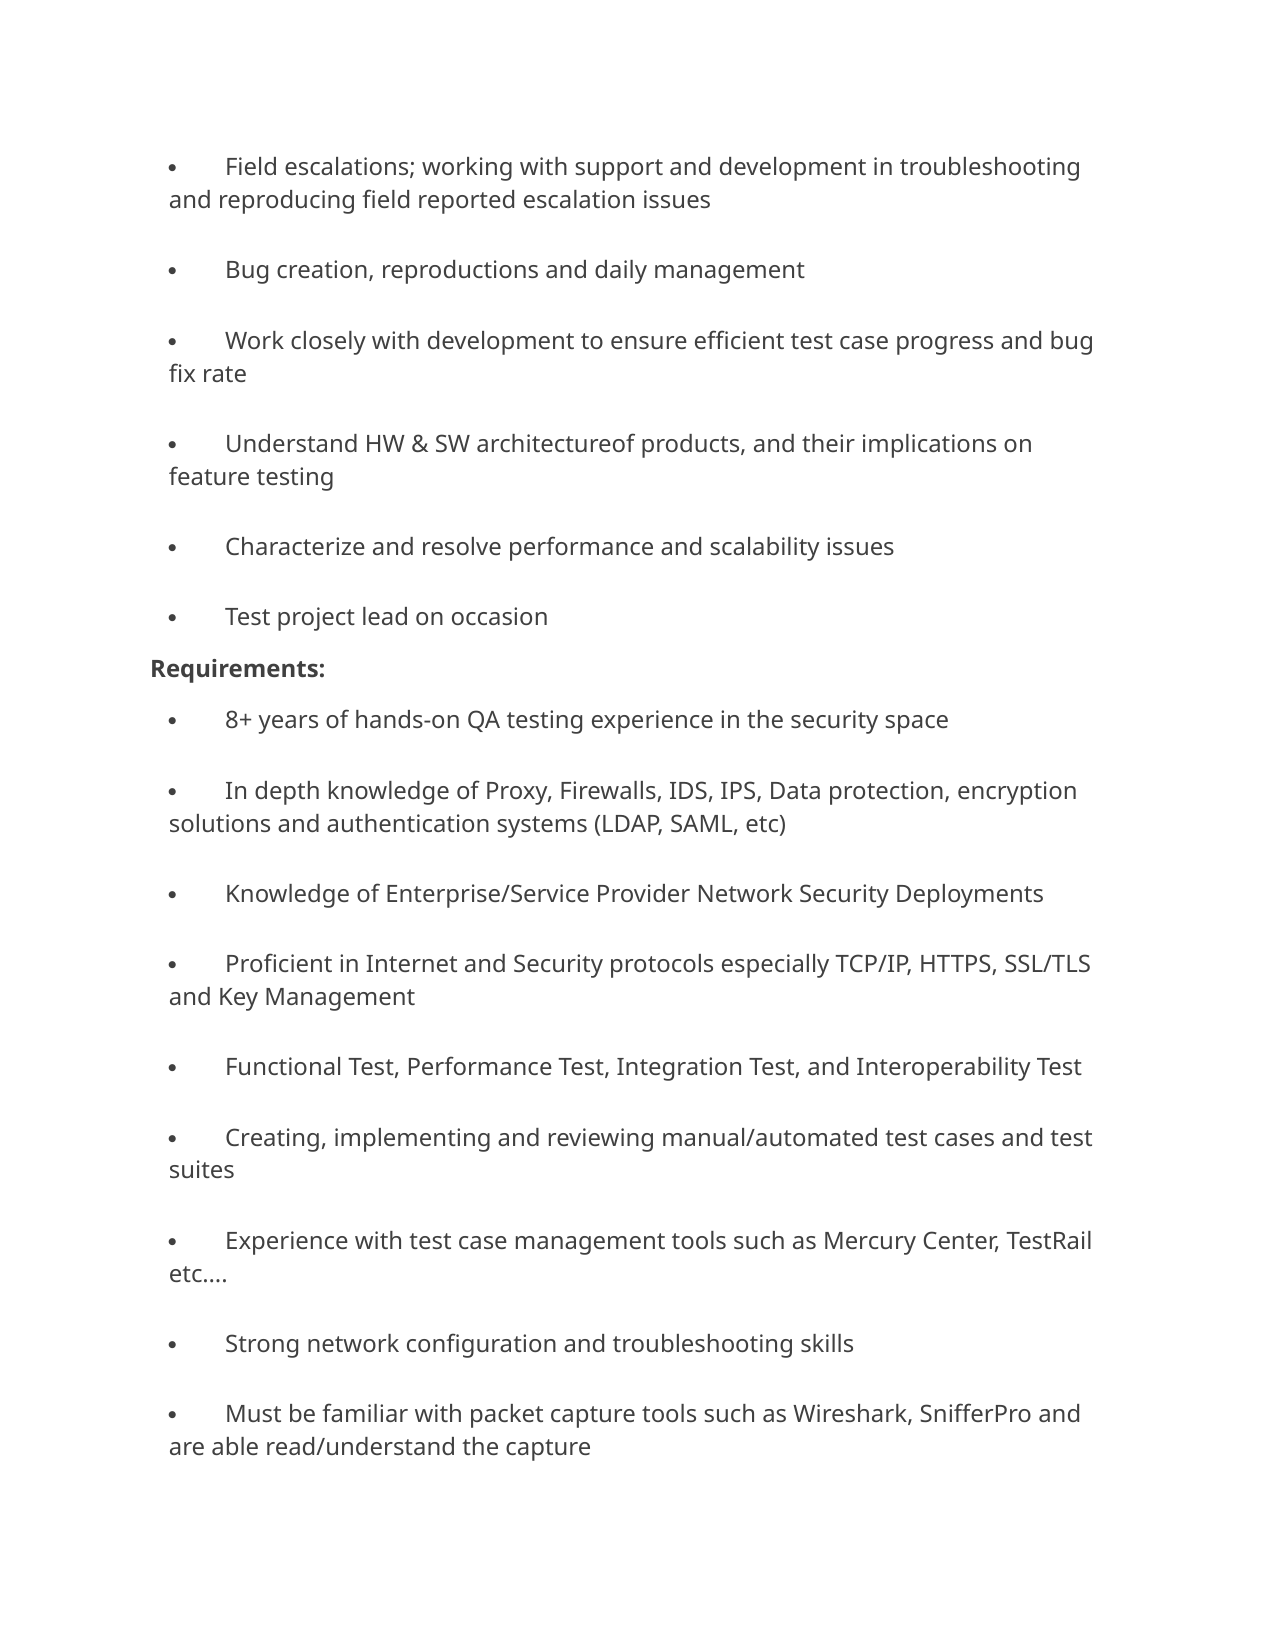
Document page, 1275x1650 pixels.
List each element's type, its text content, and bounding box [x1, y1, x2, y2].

list In depth knowledge of Proxy, Firewalls, IDS, IPS, Data protection, encryption solutions and authentication systems (LDAP, SAML, etc) [169, 773, 1106, 839]
list Field escalations; working with support and development in troubleshooting and reproducing field reported escalation issues [169, 150, 1106, 216]
list Characterize and resolve performance and scalability issues [169, 530, 1106, 562]
list Creating, implementing and reviewing manual/automated test cases and test suites [169, 1120, 1106, 1186]
list Functional Test, Performance Test, Integration Test, and Interoperability Test [169, 1050, 1106, 1083]
list Bug creation, reproductions and daily management [169, 253, 1106, 286]
list Test project lead on occasion [169, 600, 1106, 633]
list 8+ years of hands-on QA testing experience in the security space [169, 703, 1106, 736]
list Work closely with development to ensure efficient test case progress and bug fix rate [169, 323, 1106, 389]
list Strong network configuration and troubleshooting skills [169, 1327, 1106, 1359]
list Must be familiar with packet capture tools such as Wireshark, SnifferPro and are able read/understand the capture [169, 1397, 1106, 1462]
text Requirements: [150, 652, 1125, 684]
list Knowledge of Enterprise/Service Provider Network Security Deployments [169, 877, 1106, 909]
list Understand HW & SW architectureof products, and their implications on feature testing [169, 427, 1106, 492]
list Experience with test case management tools such as Mercury Center, TestRail etc…. [169, 1223, 1106, 1289]
list Proficient in Internet and Security protocols especially TCP/IP, HTTPS, SSL/TLS and Key Management [169, 947, 1106, 1012]
